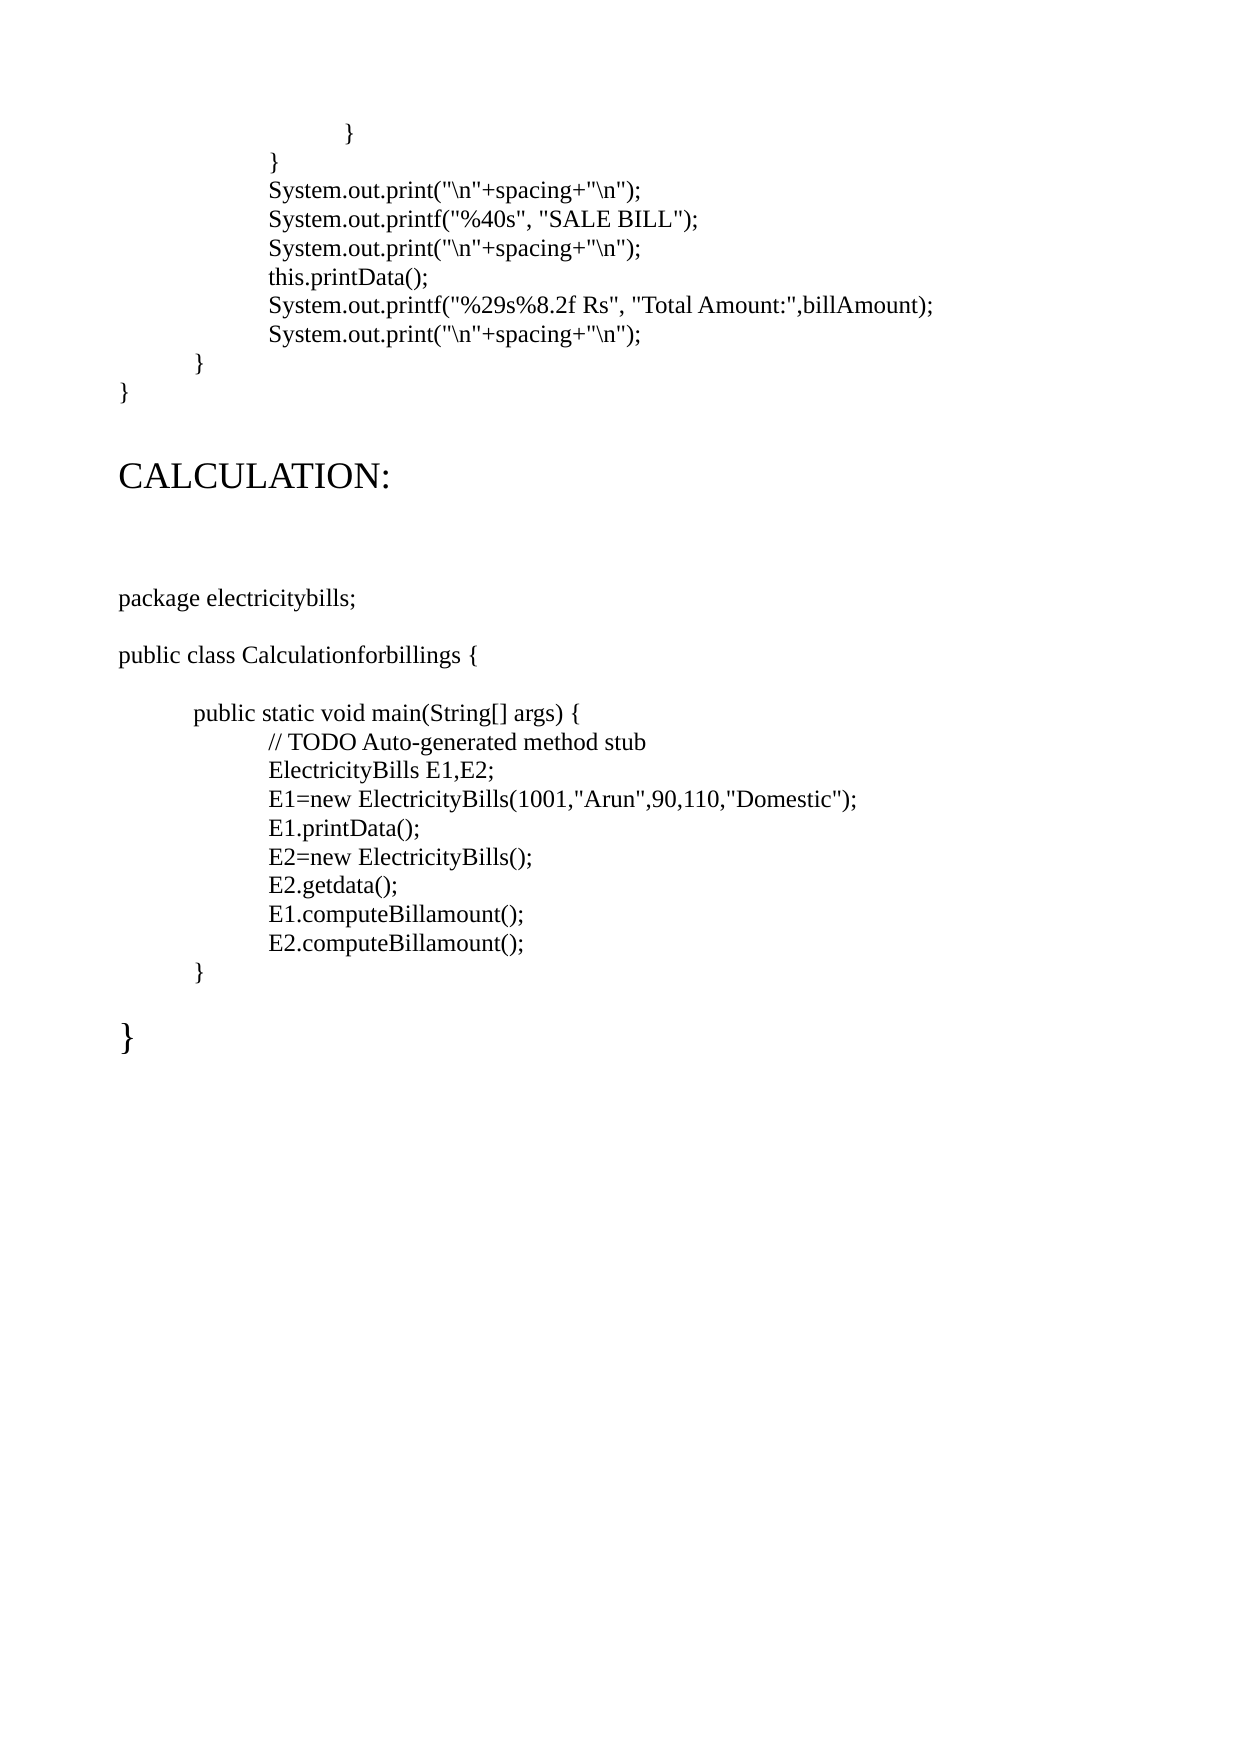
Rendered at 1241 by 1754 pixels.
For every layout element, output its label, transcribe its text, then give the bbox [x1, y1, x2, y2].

text } [118, 377, 1122, 406]
text System.out.printf("%40s", "SALE BILL"); [118, 204, 1122, 233]
text E2.computeBillamount(); [118, 928, 1122, 957]
text E2.getdata(); [118, 870, 1122, 899]
text package electricitybills; [118, 583, 1122, 612]
text } [118, 118, 1122, 147]
text ElectricityBills E1,E2; [118, 755, 1122, 784]
text } [118, 1014, 1122, 1057]
text public class Calculationforbillings { [118, 640, 1122, 669]
text // TODO Auto-generated method stub [118, 727, 1122, 755]
text this.printData(); [118, 262, 1122, 291]
text E1.computeBillamount(); [118, 899, 1122, 928]
text System.out.print("\n"+spacing+"\n"); [118, 319, 1122, 348]
text System.out.printf("%29s%8.2f Rs", "Total Amount:",billAmount); [118, 291, 1122, 319]
text } [118, 147, 1122, 176]
text E1=new ElectricityBills(1001,"Arun",90,110,"Domestic"); [118, 784, 1122, 813]
text } [118, 348, 1122, 377]
text } [118, 957, 1122, 985]
text System.out.print("\n"+spacing+"\n"); [118, 233, 1122, 262]
text System.out.print("\n"+spacing+"\n"); [118, 176, 1122, 204]
text E2=new ElectricityBills(); [118, 842, 1122, 870]
text public static void main(String[] args) { [118, 698, 1122, 727]
text CALCULATION: [118, 453, 1122, 497]
text E1.printData(); [118, 813, 1122, 842]
